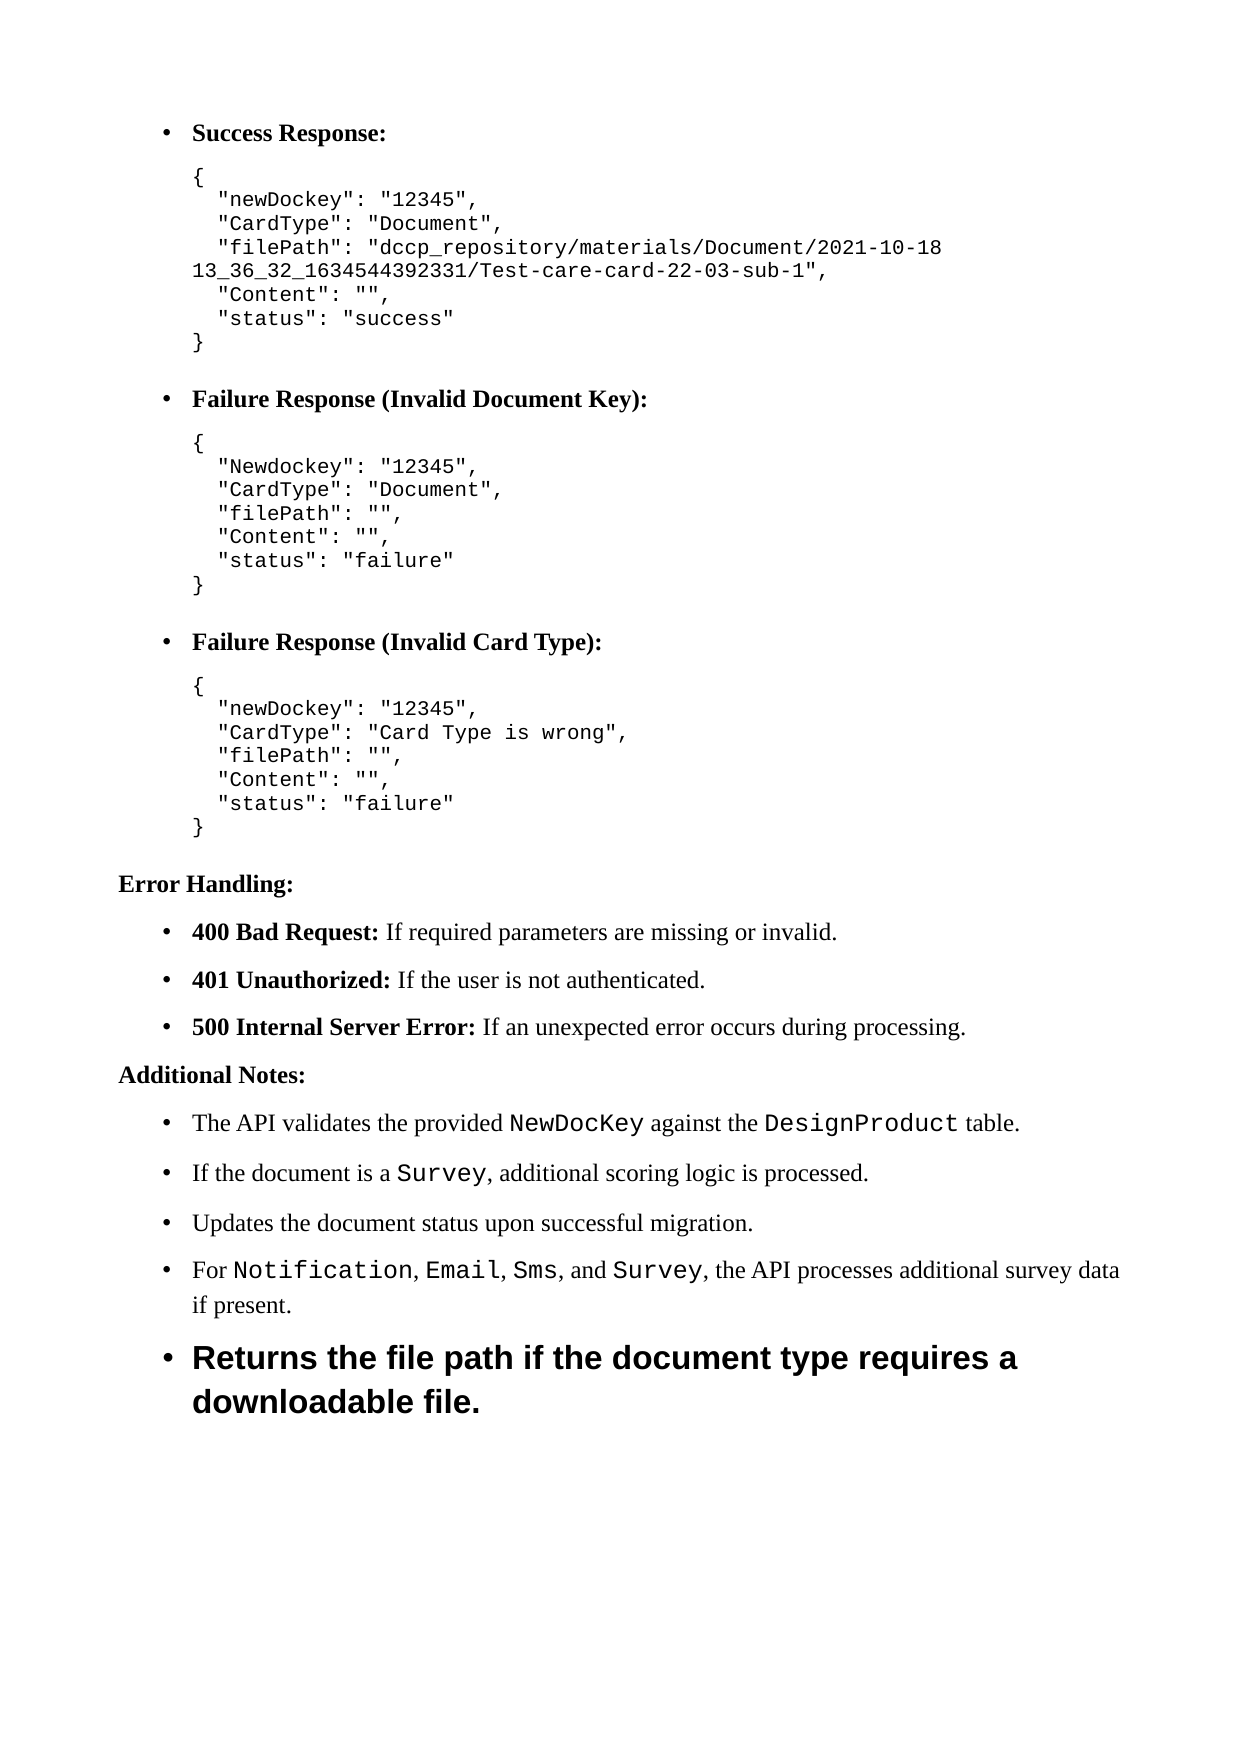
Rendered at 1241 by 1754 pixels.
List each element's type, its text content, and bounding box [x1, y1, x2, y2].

list "status": "failure" [162, 550, 1122, 574]
list Updates the document status upon successful migration. [162, 1208, 1122, 1236]
list "CardType": "Document", [162, 213, 1122, 237]
list "filePath": "dccp_repository/materials/Document/2021-10-18 13_36_32_1634544392331/Test-care-card-22-03-sub-1", [162, 237, 1122, 284]
list "status": "success" [162, 308, 1122, 331]
list { [162, 166, 1122, 189]
list 500 Internal Server Error: If an unexpected error occurs during processing. [162, 1012, 1122, 1041]
list 400 Bad Request: If required parameters are missing or invalid. [162, 917, 1122, 946]
list If the document is a Survey, additional scoring logic is processed. [162, 1158, 1122, 1188]
list "filePath": "", [162, 746, 1122, 769]
list Failure Response (Invalid Card Type): [162, 627, 1122, 656]
text Error Handling: [118, 869, 1122, 898]
list "filePath": "", [162, 503, 1122, 527]
list { [162, 432, 1122, 456]
list } [162, 816, 1122, 840]
list { [162, 674, 1122, 698]
list Returns the file path if the document type requires a downloadable file. [162, 1338, 1122, 1421]
list The API validates the provided NewDocKey against the DesignProduct table. [162, 1108, 1122, 1138]
list "CardType": "Card Type is wrong", [162, 722, 1122, 746]
list "CardType": "Document", [162, 479, 1122, 503]
list 401 Unauthorized: If the user is not authenticated. [162, 965, 1122, 993]
list "Content": "", [162, 769, 1122, 793]
list "newDockey": "12345", [162, 189, 1122, 213]
list Failure Response (Invalid Document Key): [162, 384, 1122, 413]
text Additional Notes: [118, 1060, 1122, 1089]
list "status": "failure" [162, 793, 1122, 816]
list "Content": "", [162, 527, 1122, 550]
list For Notification, Email, Sms, and Survey, the API processes additional survey data if present. [162, 1255, 1122, 1319]
list "Content": "", [162, 284, 1122, 308]
list "newDockey": "12345", [162, 698, 1122, 722]
list Success Response: [162, 118, 1122, 147]
list "Newdockey": "12345", [162, 456, 1122, 479]
list } [162, 574, 1122, 597]
list } [162, 331, 1122, 355]
